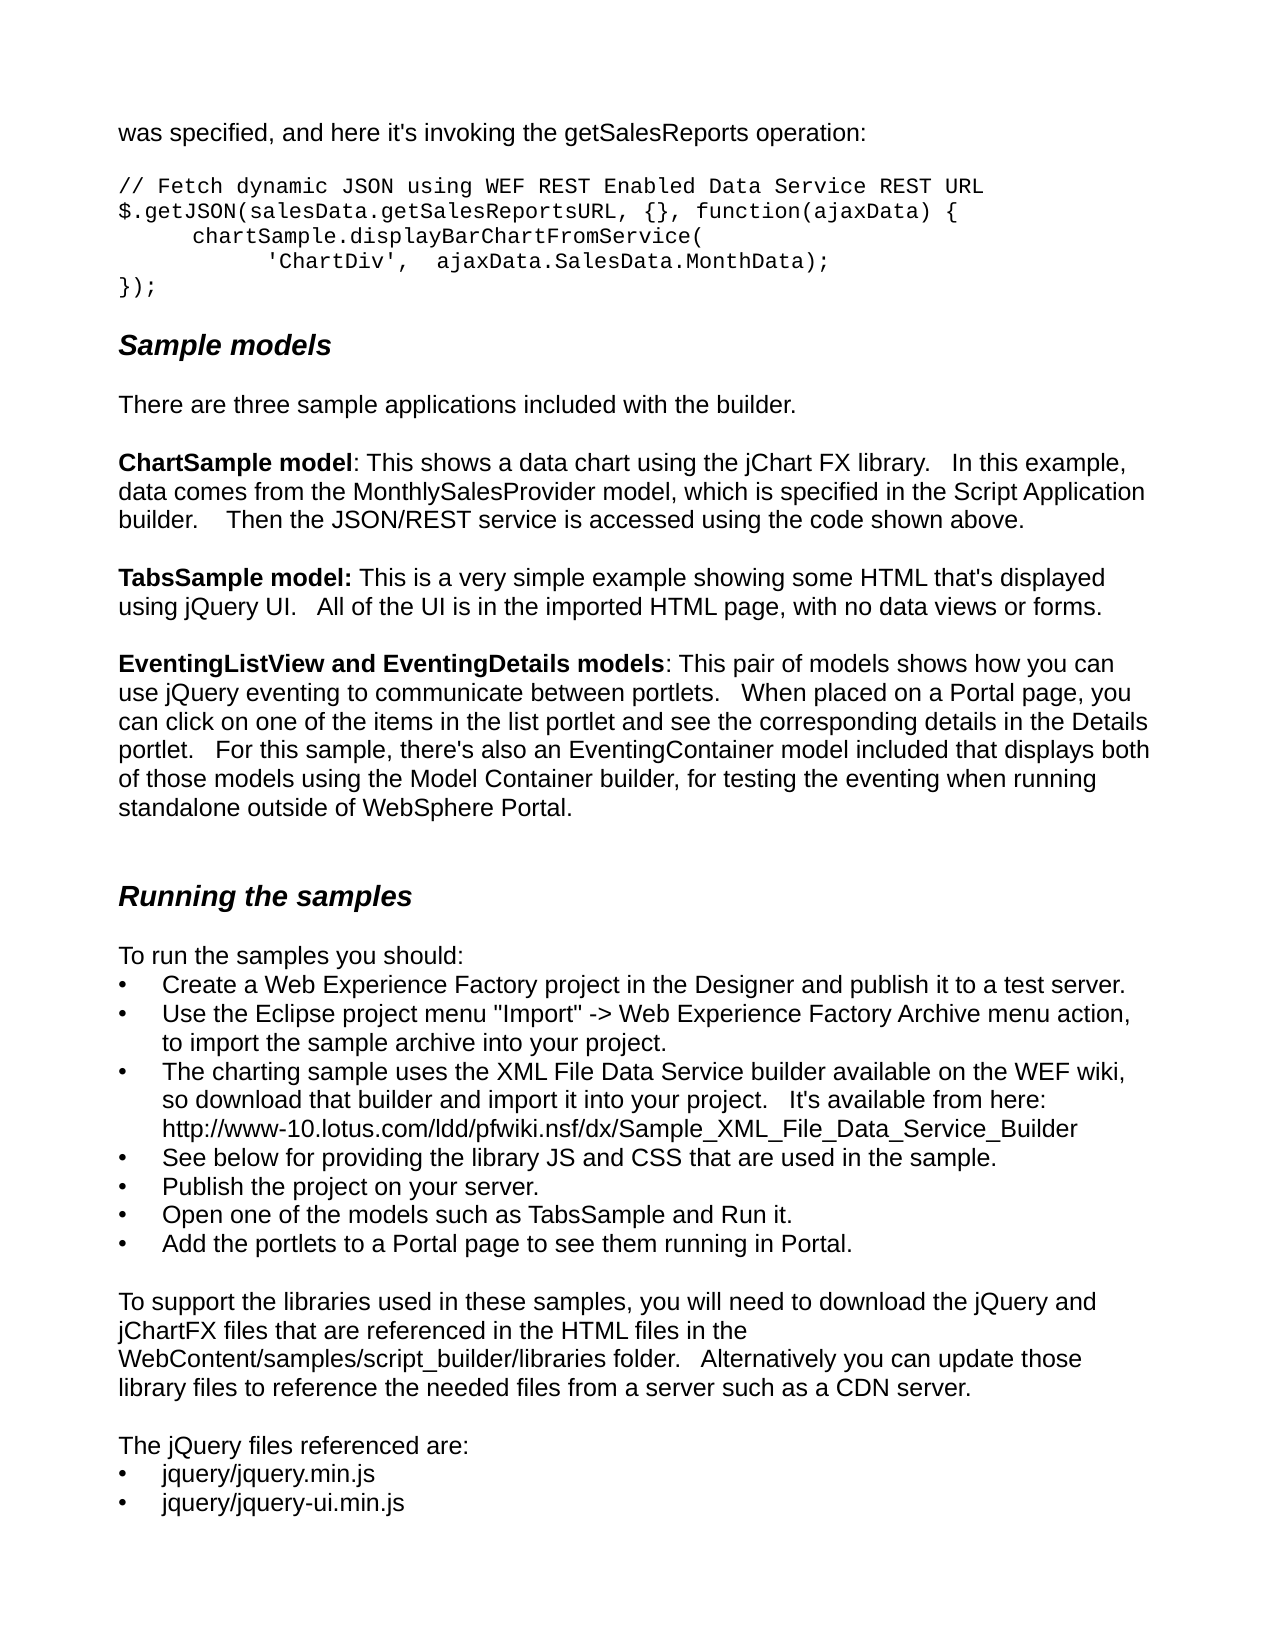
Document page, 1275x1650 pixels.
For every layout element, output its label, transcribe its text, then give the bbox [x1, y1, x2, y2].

subtitle Sample models [118, 328, 1157, 361]
list jquery/jquery.min.js [118, 1459, 1157, 1488]
list Add the portlets to a Portal page to see them running in Portal. [118, 1229, 1157, 1258]
text chartSample.displayBarChartFromService( [118, 225, 1157, 250]
text // Fetch dynamic JSON using WEF REST Enabled Data Service REST URL [118, 176, 1157, 200]
text To support the libraries used in these samples, you will need to download the jQuery and jChartFX files that are referenced in the HTML files in the WebContent/samples/script_builder/libraries folder. Alternatively you can update those library files to reference the needed files from a server such as a CDN server. [118, 1287, 1157, 1402]
text ChartSample model: This shows a data chart using the jChart FX library. In this example, data comes from the MonthlySalesProvider model, which is specified in the Script Application builder. Then the JSON/REST service is accessed using the code shown above. [118, 448, 1157, 534]
text The jQuery files referenced are: [118, 1431, 1157, 1459]
list Open one of the models such as TabsSample and Run it. [118, 1201, 1157, 1229]
text EventingListView and EventingDetails models: This pair of models shows how you can use jQuery eventing to communicate between portlets. When placed on a Portal page, you can click on one of the items in the list portlet and see the corresponding details in the Details portlet. For this sample, there's also an EventingContainer model included that displays both of those models using the Model Container builder, for testing the eventing when running standalone outside of WebSphere Portal. [118, 649, 1157, 821]
list Create a Web Experience Factory project in the Designer and publish it to a test server. [118, 970, 1157, 999]
text was specified, and here it's invoking the getSalesReports operation: [118, 118, 1157, 147]
text $.getJSON(salesData.getSalesReportsURL, {}, function(ajaxData) { [118, 200, 1157, 225]
text TabsSample model: This is a very simple example showing some HTML that's displayed using jQuery UI. All of the UI is in the imported HTML page, with no data views or forms. [118, 563, 1157, 620]
text There are three sample applications included with the builder. [118, 390, 1157, 419]
list http://www-10.lotus.com/ldd/pfwiki.nsf/dx/Sample_XML_File_Data_Service_Builder [118, 1114, 1157, 1143]
text To run the samples you should: [118, 941, 1157, 970]
list See below for providing the library JS and CSS that are used in the sample. [118, 1143, 1157, 1172]
list The charting sample uses the XML File Data Service builder available on the WEF wiki, so download that builder and import it into your project. It's available from here: [118, 1056, 1157, 1114]
text 'ChartDiv', ajaxData.SalesData.MonthData); [118, 250, 1157, 275]
list jquery/jquery-ui.min.js [118, 1488, 1157, 1517]
list Publish the project on your server. [118, 1172, 1157, 1201]
text }); [118, 275, 1157, 299]
list Use the Eclipse project menu "Import" -> Web Experience Factory Archive menu action, to import the sample archive into your project. [118, 999, 1157, 1056]
subtitle Running the samples [118, 879, 1157, 912]
